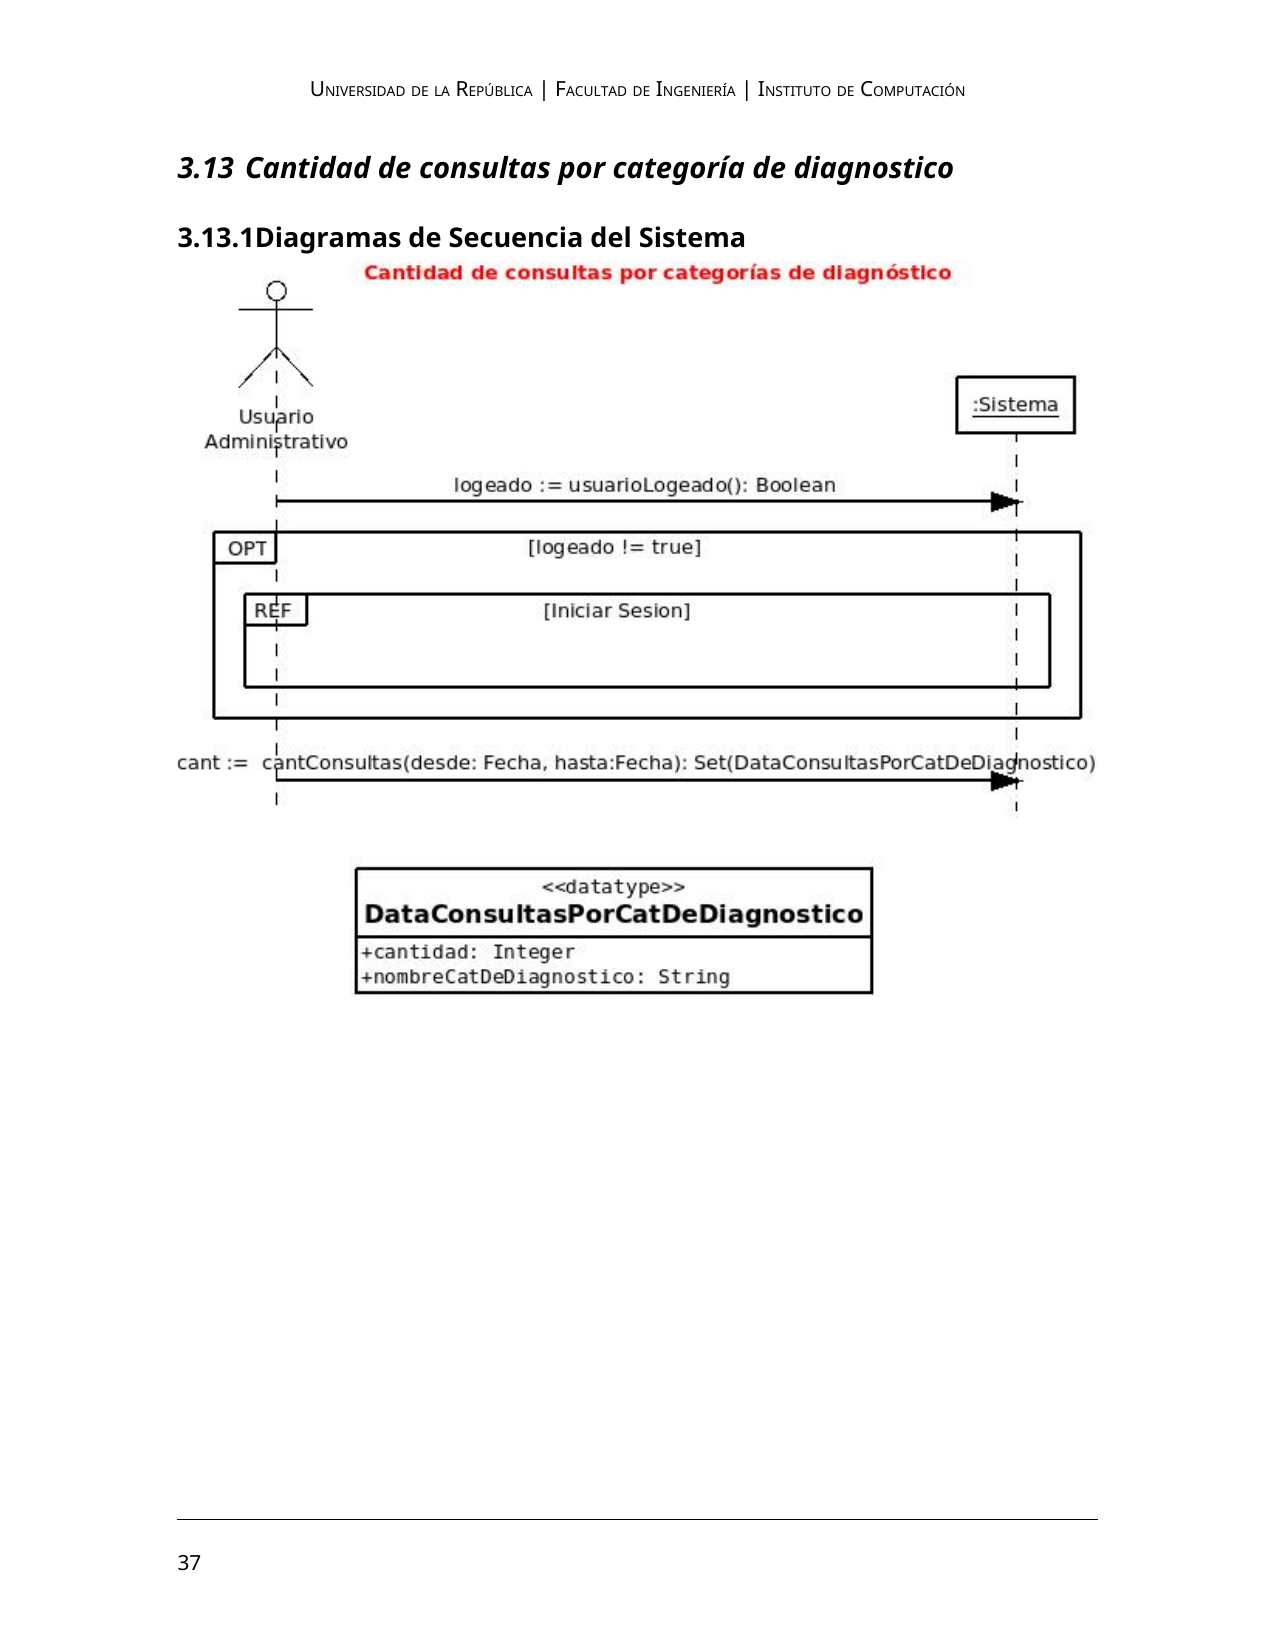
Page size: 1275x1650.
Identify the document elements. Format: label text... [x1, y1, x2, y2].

subtitle Cantidad de consultas por categoría de diagnostico [177, 148, 1098, 187]
picture [177, 261, 1098, 996]
subtitle Diagramas de Secuencia del Sistema [177, 219, 1098, 256]
